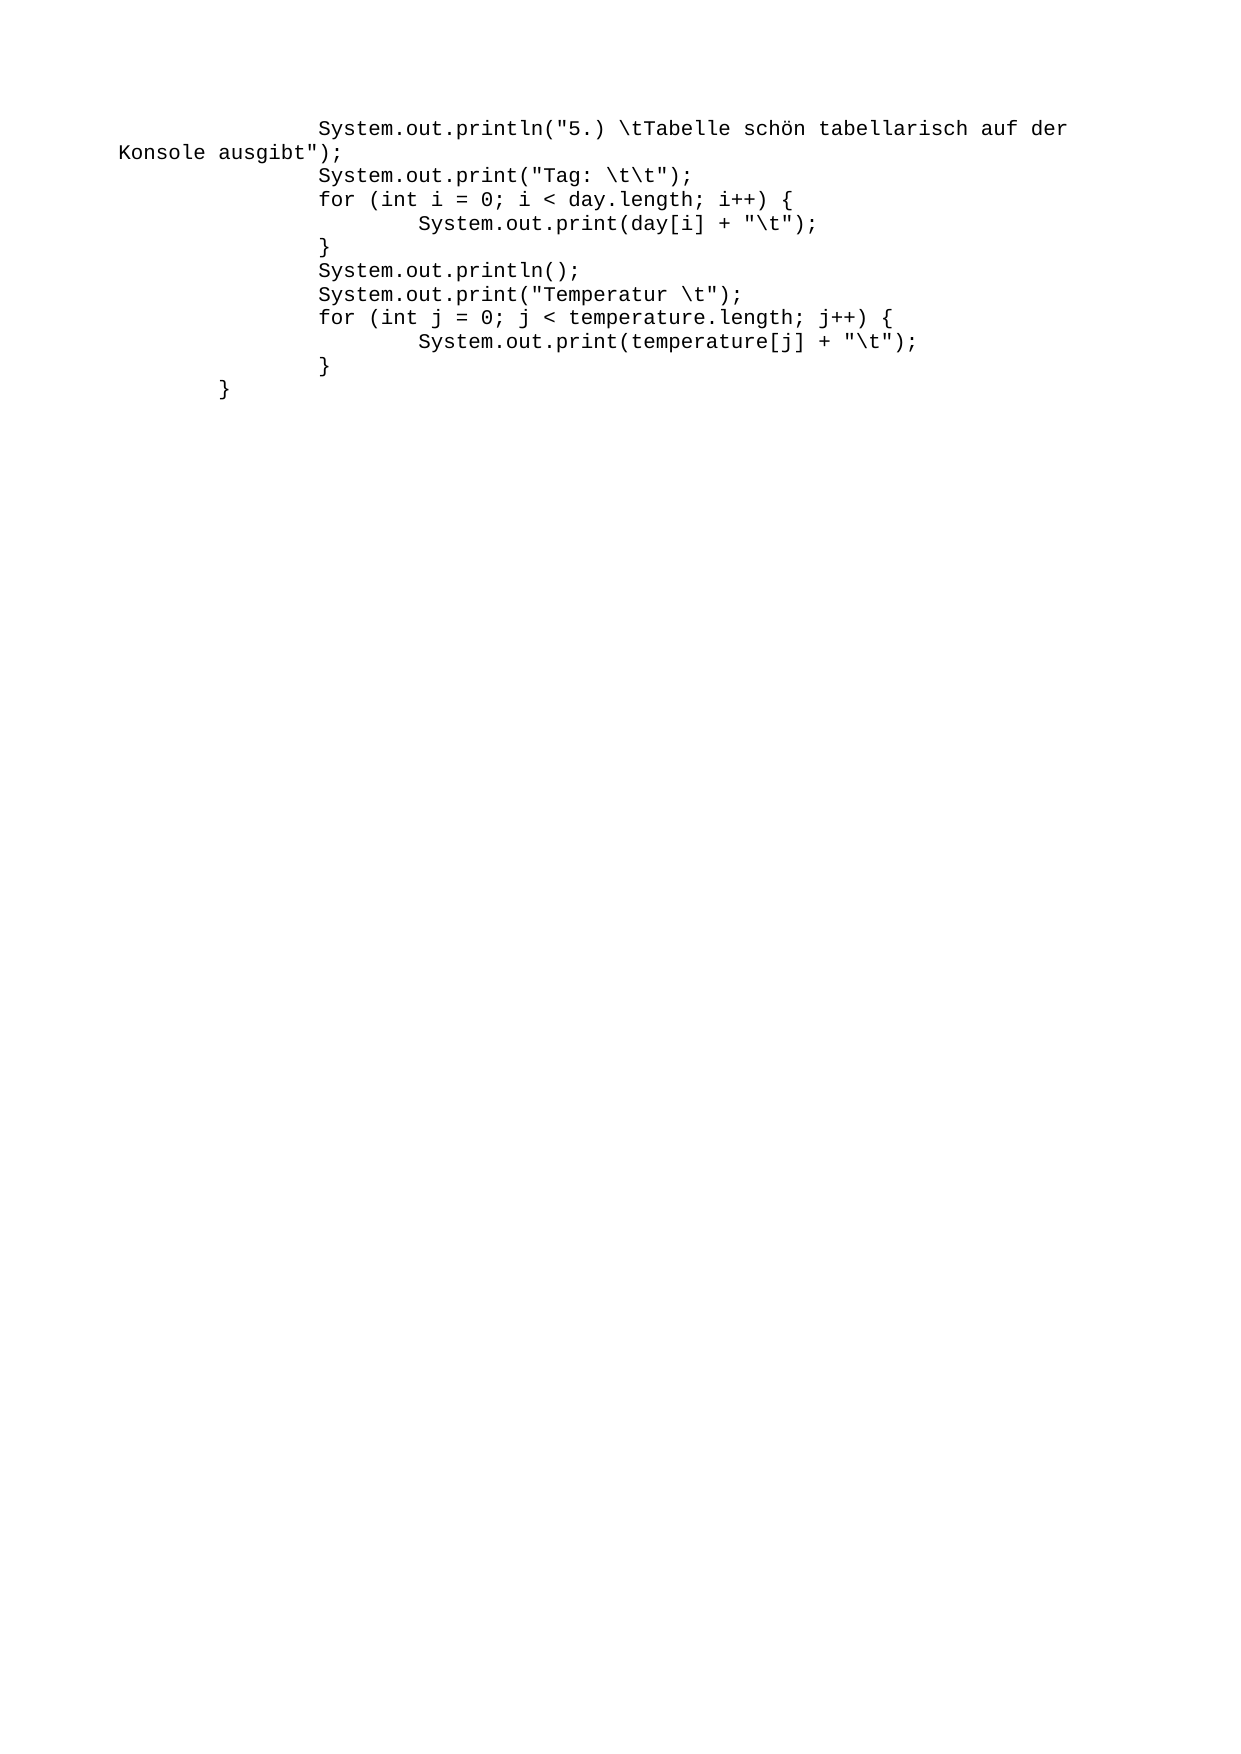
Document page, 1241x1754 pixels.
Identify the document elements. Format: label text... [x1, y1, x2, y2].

text System.out.print("Tag: \t\t"); [118, 165, 1122, 189]
text System.out.print("Temperatur \t"); [118, 284, 1122, 307]
text System.out.print(day[i] + "\t"); [118, 213, 1122, 236]
text System.out.print(temperature[j] + "\t"); [118, 331, 1122, 354]
text System.out.println("5.) \tTabelle schön tabellarisch auf der Konsole ausgibt"); [118, 118, 1122, 165]
text } [118, 354, 1122, 378]
text for (int i = 0; i < day.length; i++) { [118, 189, 1122, 213]
text } [118, 378, 1122, 402]
text } [118, 236, 1122, 260]
text for (int j = 0; j < temperature.length; j++) { [118, 307, 1122, 331]
text System.out.println(); [118, 260, 1122, 284]
